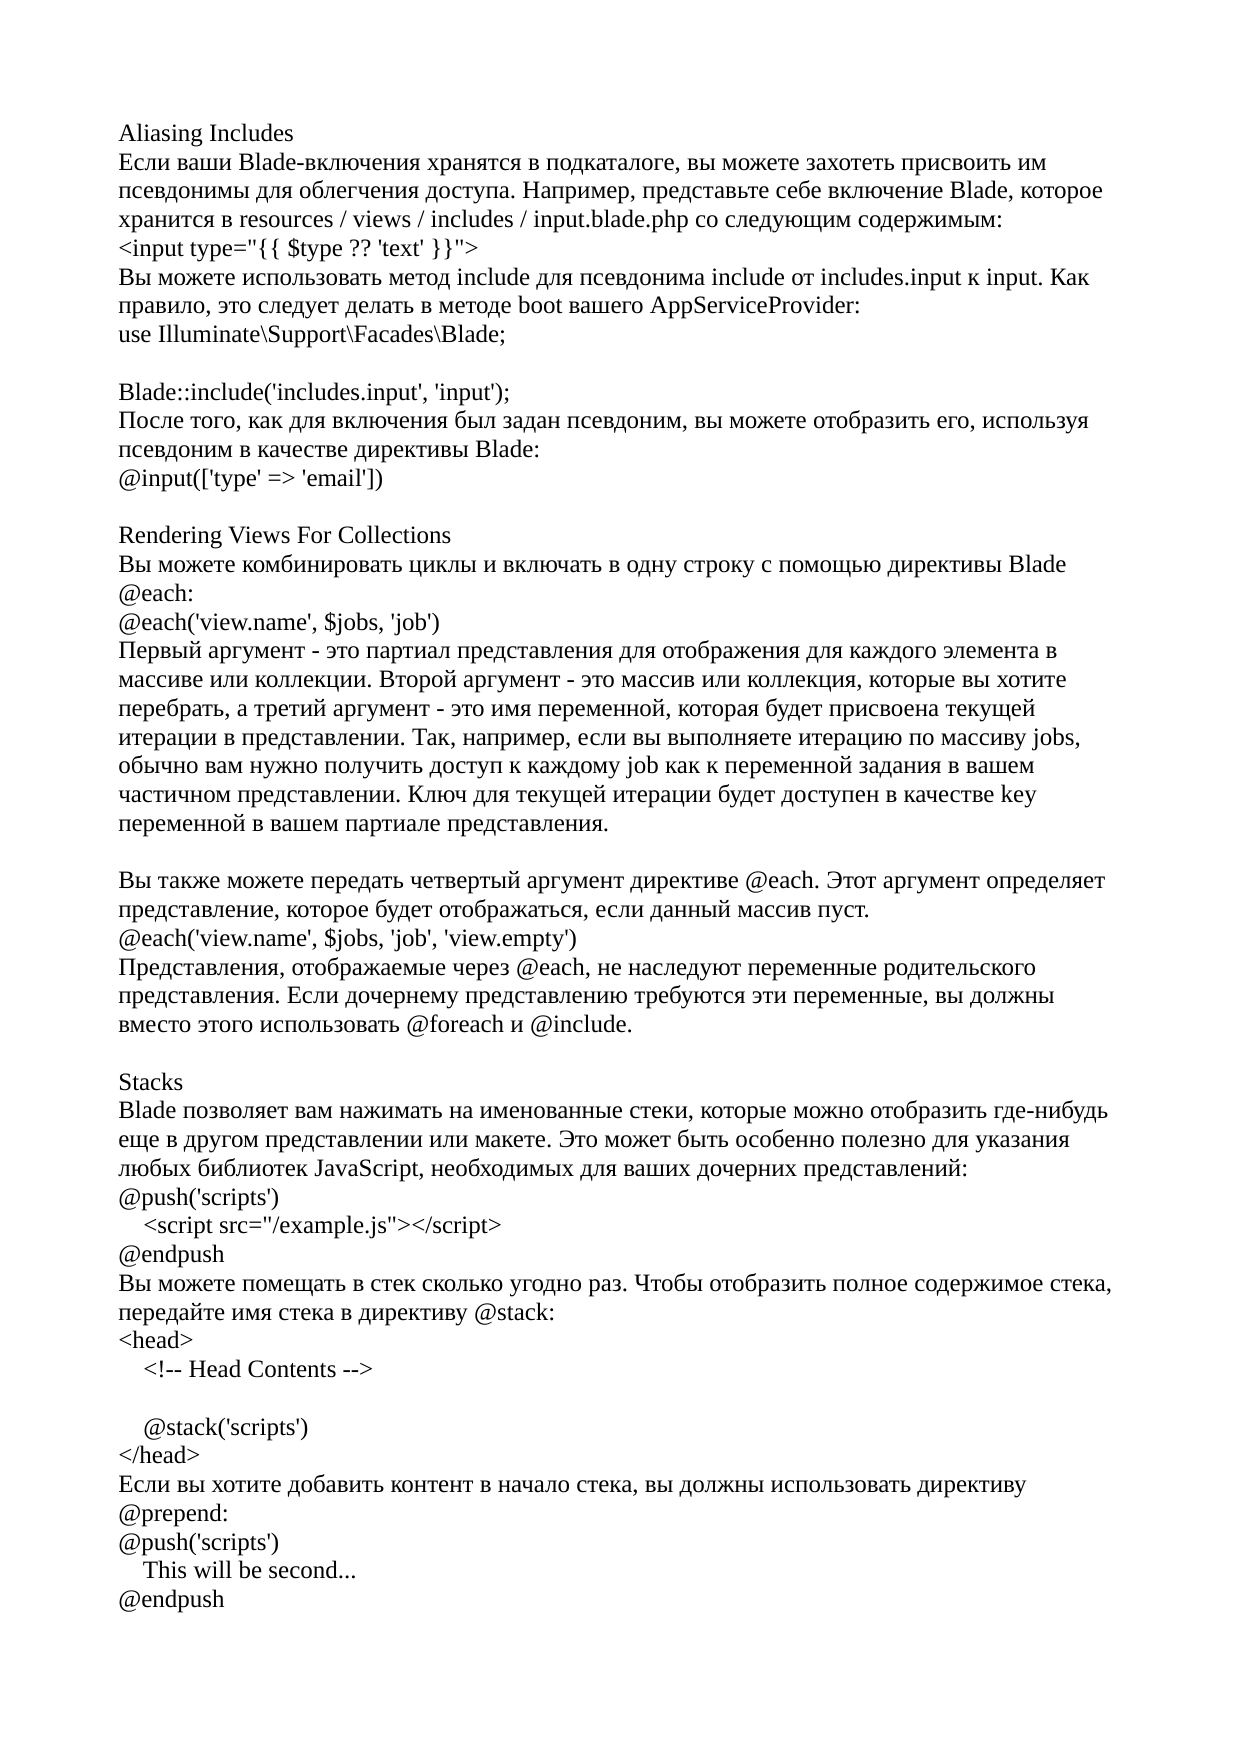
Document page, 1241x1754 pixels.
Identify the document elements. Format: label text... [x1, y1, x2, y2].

text <!-- Head Contents --> [118, 1354, 1122, 1383]
text Aliasing Includes [118, 118, 1122, 147]
text Вы можете помещать в стек сколько угодно раз. Чтобы отобразить полное содержимое стека, передайте имя стека в директиву @stack: [118, 1268, 1122, 1326]
text <input type="{{ $type ?? 'text' }}"> [118, 233, 1122, 262]
text @push('scripts') [118, 1527, 1122, 1556]
text @push('scripts') [118, 1182, 1122, 1211]
text Stacks [118, 1067, 1122, 1096]
text @input(['type' => 'email']) [118, 463, 1122, 492]
text @stack('scripts') [118, 1412, 1122, 1441]
text @endpush [118, 1584, 1122, 1613]
text После того, как для включения был задан псевдоним, вы можете отобразить его, используя псевдоним в качестве директивы Blade: [118, 406, 1122, 463]
text @each('view.name', $jobs, 'job') [118, 607, 1122, 636]
text Если ваши Blade-включения хранятся в подкаталоге, вы можете захотеть присвоить им псевдонимы для облегчения доступа. Например, представьте себе включение Blade, которое хранится в resources / views / includes / input.blade.php со следующим содержимым: [118, 147, 1122, 233]
text Если вы хотите добавить контент в начало стека, вы должны использовать директиву @prepend: [118, 1469, 1122, 1527]
text Первый аргумент - это партиал представления для отображения для каждого элемента в массиве или коллекции. Второй аргумент - это массив или коллекция, которые вы хотите перебрать, а третий аргумент - это имя переменной, которая будет присвоена текущей итерации в представлении. Так, например, если вы выполняете итерацию по массиву jobs, обычно вам нужно получить доступ к каждому job как к переменной задания в вашем частичном представлении. Ключ для текущей итерации будет доступен в качестве key переменной в вашем партиале представления. [118, 636, 1122, 837]
text Rendering Views For Collections [118, 521, 1122, 549]
text @each('view.name', $jobs, 'job', 'view.empty') [118, 923, 1122, 952]
text Blade::include('includes.input', 'input'); [118, 377, 1122, 406]
text <script src="/example.js"></script> [118, 1211, 1122, 1239]
text </head> [118, 1441, 1122, 1469]
text Представления, отображаемые через @each, не наследуют переменные родительского представления. Если дочернему представлению требуются эти переменные, вы должны вместо этого использовать @foreach и @include. [118, 952, 1122, 1038]
text @endpush [118, 1239, 1122, 1268]
text use Illuminate\Support\Facades\Blade; [118, 319, 1122, 348]
text Вы также можете передать четвертый аргумент директиве @each. Этот аргумент определяет представление, которое будет отображаться, если данный массив пуст. [118, 866, 1122, 923]
text Вы можете комбинировать циклы и включать в одну строку с помощью директивы Blade @each: [118, 549, 1122, 607]
text Вы можете использовать метод include для псевдонима include от includes.input к input. Как правило, это следует делать в методе boot вашего AppServiceProvider: [118, 262, 1122, 319]
text This will be second... [118, 1556, 1122, 1584]
text Blade позволяет вам нажимать на именованные стеки, которые можно отобразить где-нибудь еще в другом представлении или макете. Это может быть особенно полезно для указания любых библиотек JavaScript, необходимых для ваших дочерних представлений: [118, 1096, 1122, 1182]
text <head> [118, 1326, 1122, 1354]
